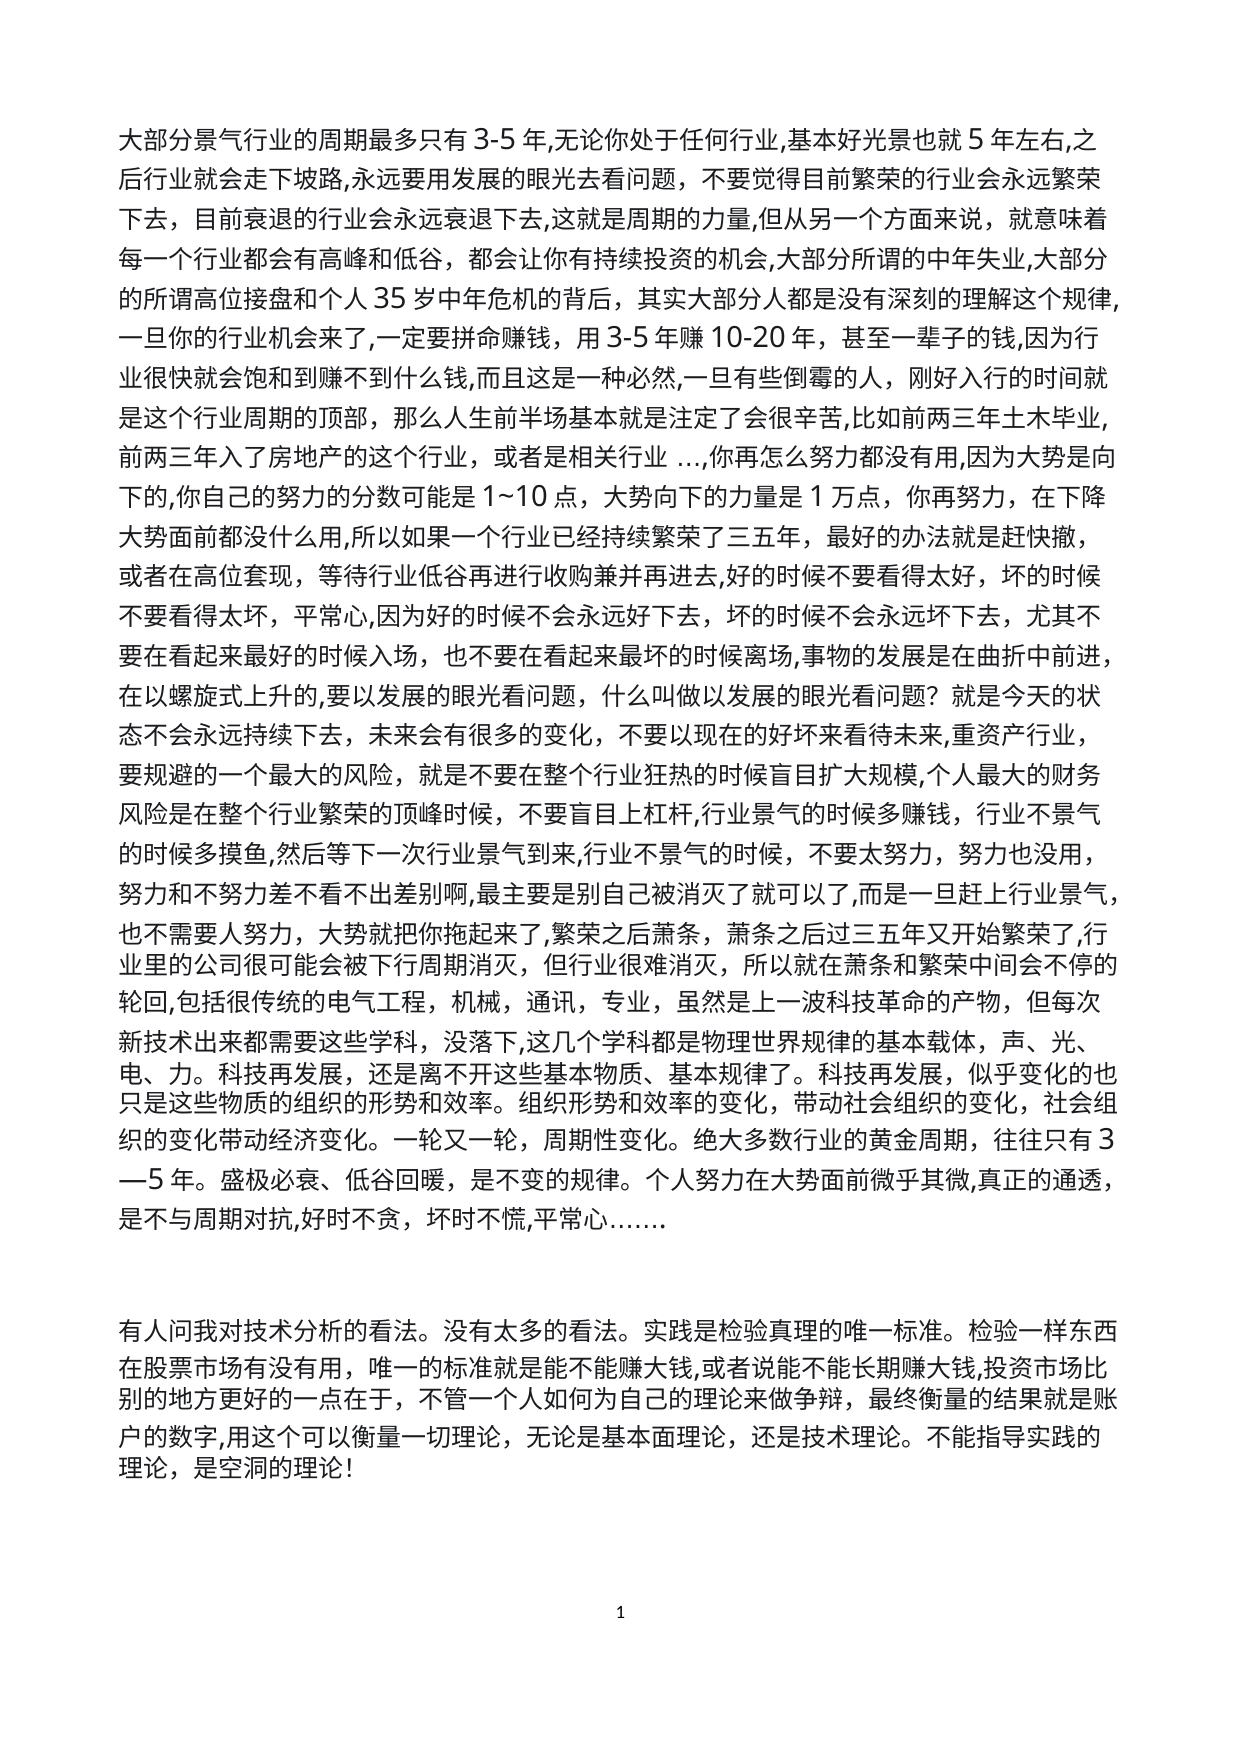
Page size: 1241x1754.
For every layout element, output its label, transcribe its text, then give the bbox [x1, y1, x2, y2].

text 有人问我对技术分析的看法。没有太多的看法。实践是检验真理的唯一标准。检验一样东西在股票市场有没有用，唯一的标准就是能不能赚大钱,或者说能不能长期赚大钱,投资市场比别的地方更好的一点在于，不管一个人如何为自己的理论来做争辩，最终衡量的结果就是账户的数字,用这个可以衡量一切理论，无论是基本面理论，还是技术理论。不能指导实践的理论，是空洞的理论！ [118, 1317, 1122, 1484]
text 大部分景气行业的周期最多只有3-5年,无论你处于任何行业,基本好光景也就5年左右,之后行业就会走下坡路,永远要用发展的眼光去看问题，不要觉得目前繁荣的行业会永远繁荣下去，目前衰退的行业会永远衰退下去,这就是周期的力量,但从另一个方面来说，就意味着每一个行业都会有高峰和低谷，都会让你有持续投资的机会,大部分所谓的中年失业,大部分的所谓高位接盘和个人35岁中年危机的背后，其实大部分人都是没有深刻的理解这个规律,一旦你的行业机会来了,一定要拼命赚钱，用3-5年赚10-20年，甚至一辈子的钱,因为行业很快就会饱和到赚不到什么钱,而且这是一种必然,一旦有些倒霉的人，刚好入行的时间就是这个行业周期的顶部，那么人生前半场基本就是注定了会很辛苦,比如前两三年土木毕业,前两三年入了房地产的这个行业，或者是相关行业 …,你再怎么努力都没有用,因为大势是向下的,你自己的努力的分数可能是1~10点，大势向下的力量是1万点，你再努力，在下降大势面前都没什么用,所以如果一个行业已经持续繁荣了三五年，最好的办法就是赶快撤，或者在高位套现，等待行业低谷再进行收购兼并再进去,好的时候不要看得太好，坏的时候不要看得太坏，平常心,因为好的时候不会永远好下去，坏的时候不会永远坏下去，尤其不要在看起来最好的时候入场，也不要在看起来最坏的时候离场,事物的发展是在曲折中前进，在以螺旋式上升的,要以发展的眼光看问题，什么叫做以发展的眼光看问题？就是今天的状态不会永远持续下去，未来会有很多的变化，不要以现在的好坏来看待未来,重资产行业，要规避的一个最大的风险，就是不要在整个行业狂热的时候盲目扩大规模,个人最大的财务风险是在整个行业繁荣的顶峰时候，不要盲目上杠杆,行业景气的时候多赚钱，行业不景气的时候多摸鱼,然后等下一次行业景气到来,行业不景气的时候，不要太努力，努力也没用，努力和不努力差不看不出差别啊,最主要是别自己被消灭了就可以了,而是一旦赶上行业景气，也不需要人努力，大势就把你拖起来了,繁荣之后萧条，萧条之后过三五年又开始繁荣了,行业里的公司很可能会被下行周期消灭，但行业很难消灭，所以就在萧条和繁荣中间会不停的轮回,包括很传统的电气工程，机械，通讯，专业，虽然是上一波科技革命的产物，但每次新技术出来都需要这些学科，没落下,这几个学科都是物理世界规律的基本载体，声、光、电、力。科技再发展，还是离不开这些基本物质、基本规律了。科技再发展，似乎变化的也只是这些物质的组织的形势和效率。组织形势和效率的变化，带动社会组织的变化，社会组织的变化带动经济变化。一轮又一轮，周期性变化。绝大多数行业的黄金周期，往往只有3—5年。盛极必衰、低谷回暖，是不变的规律。个人努力在大势面前微乎其微,真正的通透，是不与周期对抗,好时不贪，坏时不慌,平常心……. [118, 118, 1122, 1237]
